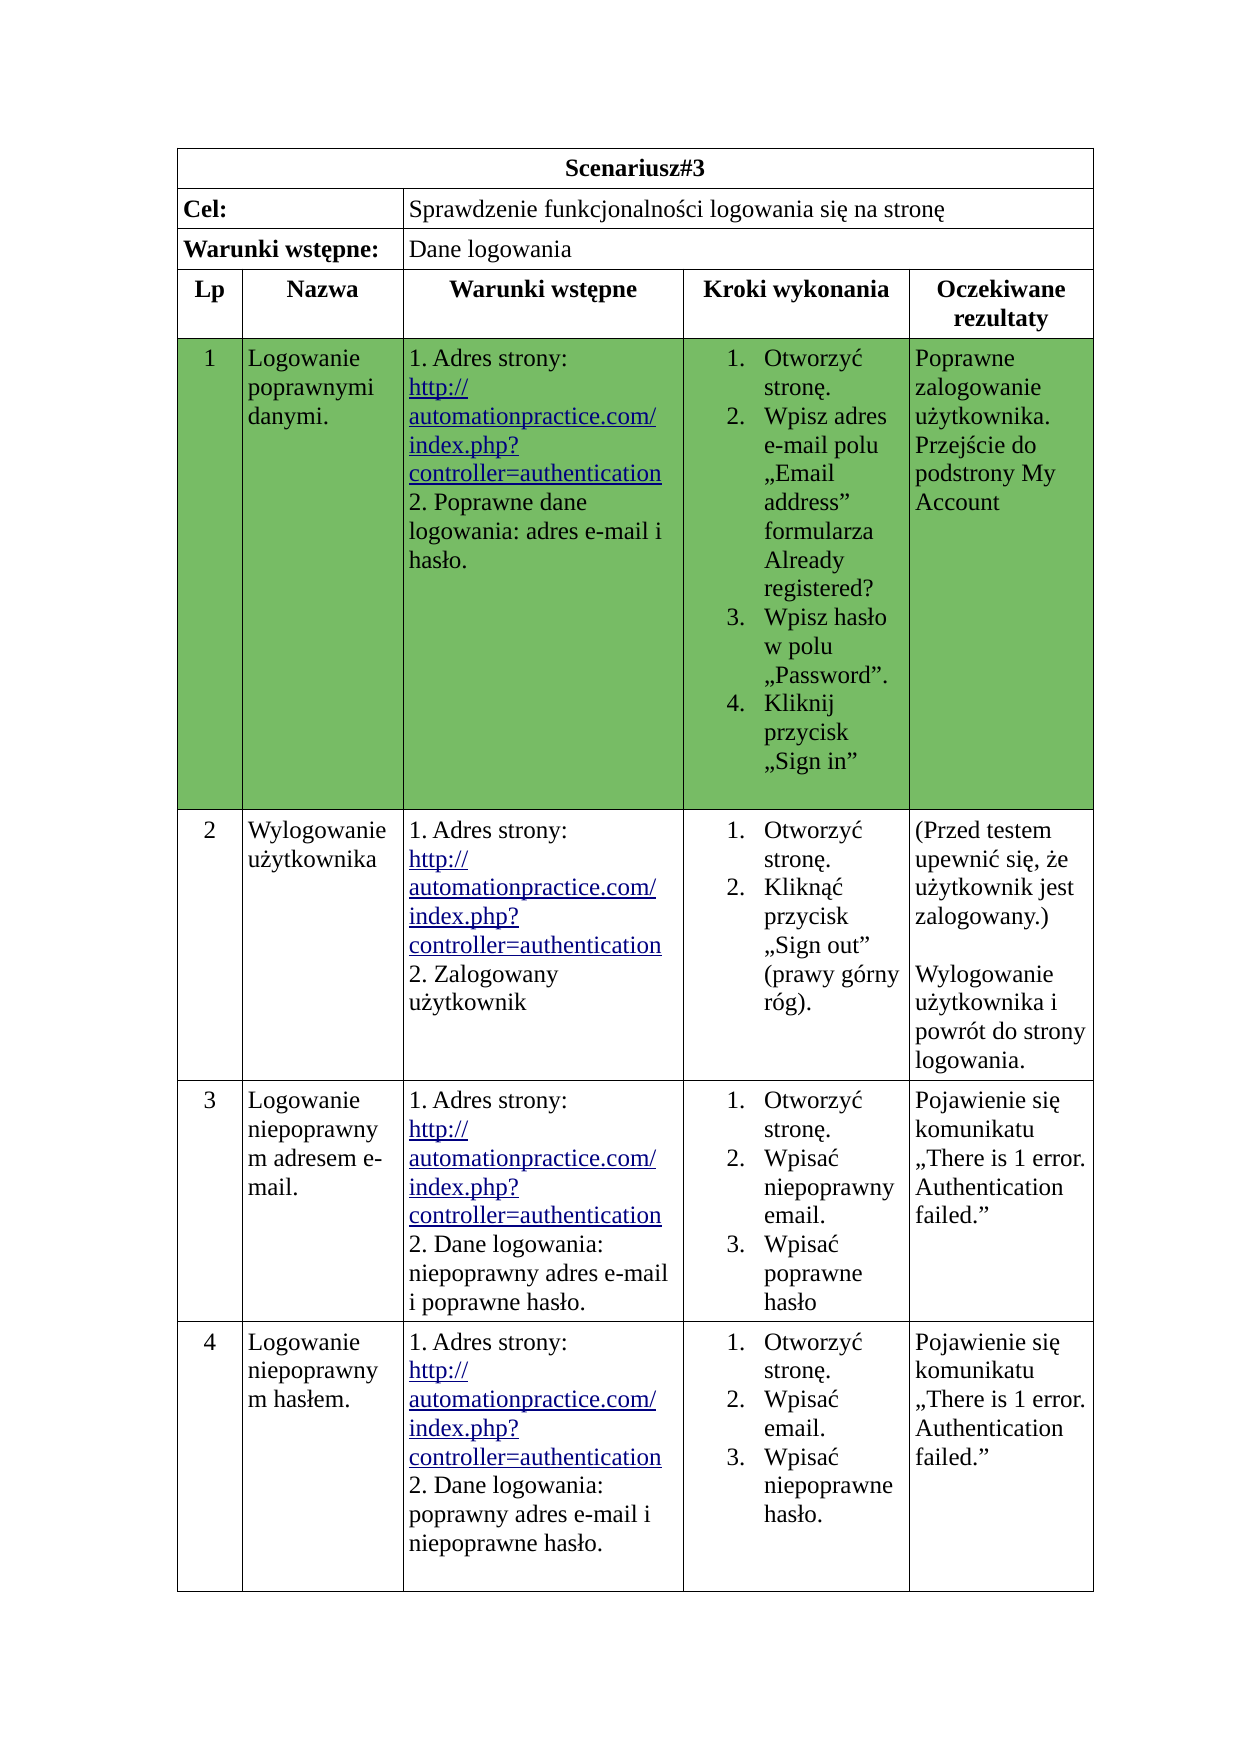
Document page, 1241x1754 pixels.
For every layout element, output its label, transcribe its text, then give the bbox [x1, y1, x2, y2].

table_cell Lp [178, 270, 242, 338]
table_cell Kroki wykonania [684, 270, 909, 338]
table_cell Pojawienie się komunikatu „There is 1 error. Authentication failed.” [910, 1081, 1093, 1321]
table_cell Otworzyć stronę. Wpisać niepoprawny email. Wpisać poprawne hasło [684, 1081, 909, 1321]
table_cell 3 [178, 1081, 242, 1321]
table_cell Pojawienie się komunikatu „There is 1 error. Authentication failed.” [910, 1322, 1093, 1591]
table_cell Logowanie niepoprawnym hasłem. [243, 1322, 403, 1591]
table_cell Cel: [178, 189, 403, 228]
table_cell Nazwa [243, 270, 403, 338]
table_cell Warunki wstępne [404, 270, 683, 338]
table_cell Logowanie poprawnymi danymi. [243, 339, 403, 809]
table_cell 1. Adres strony: http://automationpractice.com/index.php?controller=authentication 2. Dane logowania: poprawny adres e-mail i niepoprawne hasło. [404, 1322, 683, 1591]
table_cell (Przed testem upewnić się, że użytkownik jest zalogowany.) Wylogowanie użytkownika i powrót do strony logowania. [910, 810, 1093, 1079]
table_cell Poprawne zalogowanie użytkownika. Przejście do podstrony My Account [910, 339, 1093, 809]
table_cell Sprawdzenie funkcjonalności logowania się na stronę [404, 189, 1093, 228]
table_cell 1. Adres strony: http://automationpractice.com/index.php?controller=authentication 2. Poprawne dane logowania: adres e-mail i hasło. [404, 339, 683, 809]
table_cell Oczekiwane rezultaty [910, 270, 1093, 338]
table_cell Wylogowanie użytkownika [243, 810, 403, 1079]
table_cell 4 [178, 1322, 242, 1591]
table_cell Logowanie niepoprawnym adresem e-mail. [243, 1081, 403, 1321]
table_cell 2 [178, 810, 242, 1079]
table_cell Otworzyć stronę. Wpisz adres e-mail polu „Email address” formularza Already registered? Wpisz hasło w polu „Password”. Kliknij przycisk „Sign in” [684, 339, 909, 809]
table_cell 1. Adres strony: http://automationpractice.com/index.php?controller=authentication 2. Zalogowany użytkownik [404, 810, 683, 1079]
table_cell Dane logowania [404, 229, 1093, 268]
table_header Scenariusz#3 [178, 149, 1093, 188]
table_cell Warunki wstępne: [178, 229, 403, 268]
table_cell 1. Adres strony: http://automationpractice.com/index.php?controller=authentication 2. Dane logowania: niepoprawny adres e-mail i poprawne hasło. [404, 1081, 683, 1321]
table_cell Otworzyć stronę. Wpisać email. Wpisać niepoprawne hasło. [684, 1322, 909, 1591]
table_cell 1 [178, 339, 242, 809]
table_cell Otworzyć stronę. Kliknąć przycisk „Sign out” (prawy górny róg). [684, 810, 909, 1079]
